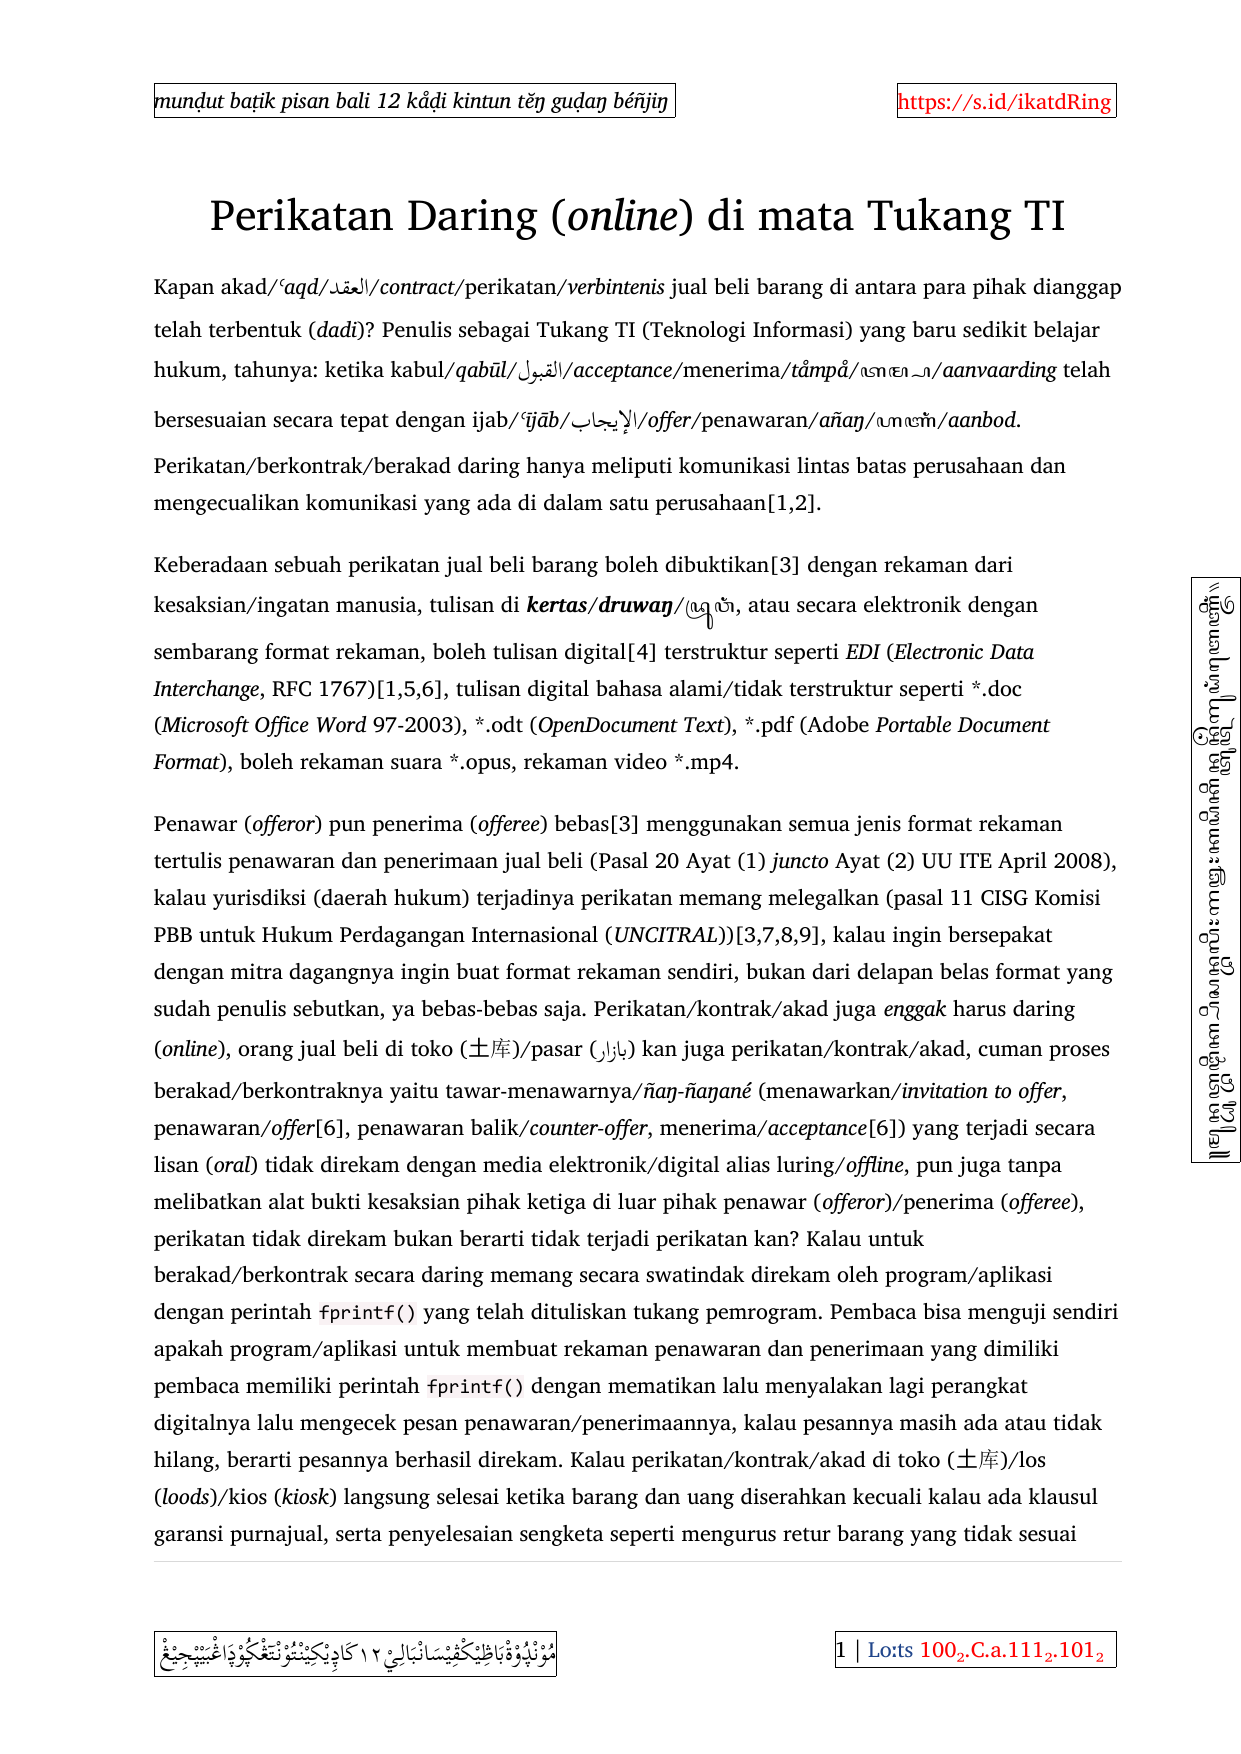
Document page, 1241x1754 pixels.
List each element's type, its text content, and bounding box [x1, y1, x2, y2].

text Kapan akad/ʿaqd/العقد/contract/perikatan/verbintenis jual beli barang di antara para pihak dianggap telah terbentuk (dadi)? Penulis sebagai Tukang TI (Teknologi Informasi) yang baru sedikit belajar hukum, tahunya: ketika kabul/qabūl/القبول/acceptance/menerima/tåmpå/ꦠꦩ꧀ꦥ/aanvaarding telah bersesuaian secara tepat dengan ijab/ʿījāb/الإيجاب/offer/penawaran/añaŋ/ꦲꦚꦁ/aanbod. Perikatan/berkontrak/berakad daring hanya meliputi komunikasi lintas batas perusahaan dan mengecualikan komunikasi yang ada di dalam satu perusahaan[1,2]. [153, 265, 1122, 521]
subtitle Perikatan Daring (online) di mata Tukang TI [153, 178, 1122, 250]
text Penawar (offeror) pun penerima (offeree) bebas[3] menggunakan semua jenis format rekaman tertulis penawaran dan penerimaan jual beli (Pasal 20 Ayat (1) juncto Ayat (2) UU ITE April 2008), kalau yurisdiksi (daerah hukum) terjadinya perikatan memang melegalkan (pasal 11 CISG Komisi PBB untuk Hukum Perdagangan Internasional (UNCITRAL))[3,7,8,9], kalau ingin bersepakat dengan mitra dagangnya ingin buat format rekaman sendiri, bukan dari delapan belas format yang sudah penulis sebutkan, ya bebas-bebas saja. Perikatan/kontrak/akad juga enggak harus daring (online), orang jual beli di toko (土库)/pasar (بازار) kan juga perikatan/kontrak/akad, cuman proses berakad/berkontraknya yaitu tawar-menawarnya/ñaŋ-ñaŋané (menawarkan/invitation to offer, penawaran/offer[6], penawaran balik/counter-offer, menerima/acceptance[6]) yang terjadi secara lisan (oral) tidak direkam dengan media elektronik/digital alias luring/offline, pun juga tanpa melibatkan alat bukti kesaksian pihak ketiga di luar pihak penawar (offeror)/penerima (offeree), perikatan tidak direkam bukan berarti tidak terjadi perikatan kan? Kalau untuk berakad/berkontrak secara daring memang secara swatindak direkam oleh program/aplikasi dengan perintah fprintf() yang telah dituliskan tukang pemrogram. Pembaca bisa menguji sendiri apakah program/aplikasi untuk membuat rekaman penawaran dan penerimaan yang dimiliki pembaca memiliki perintah fprintf() dengan mematikan lalu menyalakan lagi perangkat digitalnya lalu mengecek pesan penawaran/penerimaannya, kalau pesannya masih ada atau tidak hilang, berarti pesannya berhasil direkam. Kalau perikatan/kontrak/akad di toko (土库)/los (loods)/kios (kiosk) langsung selesai ketika barang dan uang diserahkan kecuali kalau ada klausul garansi purnajual, serta penyelesaian sengketa seperti mengurus retur barang yang tidak sesuai dengan yang dimaksud/karĕpaké ketika mengorder/mengijab terjadi langsung seketika di tempat, agar tidak terjadi sengketa retur barang karena tidak seperti yang dimaksud sebaiknya ya perlu menghindari menjual/membeli barang dagangan yang susah untuk diraba/direpresentasikan/dimodelkan secara digital, contoh sengketa wanprestasi (wanprestatie) untuk perikatan yang dibuat secara daring (online) setahu penulis baru itu, soal macam-macam sengketa wanprestasi (wanprestatie) yang umum terjadi dalam dunia komersial penulis masih awam, lebih baik pembaca bertanya ke pakar hukum saja, kalau fokus Tukang TI ya seputar pembuatan/pengadaan, pemasangan, dan perawatan program/aplikasi yang dijalankan di komputer untuk para pihak yang berakad/berkontrak guna membuat rekaman elektronik sebagai alat bukti keberadaan akad/kontrak/perikatan, baik pihak yang berakad/berkontrak orang pun agen elektronik/bot. Oya, omong-omong, bahasa inggris hukumnya menawarkan atau bahasa Jawanya nawakaké/tåwå-tåwå yang pas itu apakah invitation to offer, ya? [153, 805, 1122, 1551]
text Keberadaan sebuah perikatan jual beli barang boleh dibuktikan[3] dengan rekaman dari kesaksian/ingatan manusia, tulisan di kertas/druwaŋ/ꦢꦿꦸꦮꦁ​, atau secara elektronik dengan sembarang format rekaman, boleh tulisan digital[4] terstruktur seperti EDI (Electronic Data Interchange, RFC 1767)[1,5,6], tulisan digital bahasa alami/tidak terstruktur seperti *.doc (Microsoft Office Word 97-2003), *.odt (OpenDocument Text), *.pdf (Adobe Portable Document Format), boleh rekaman suara *.opus, rekaman video *.mp4. [153, 547, 1122, 779]
